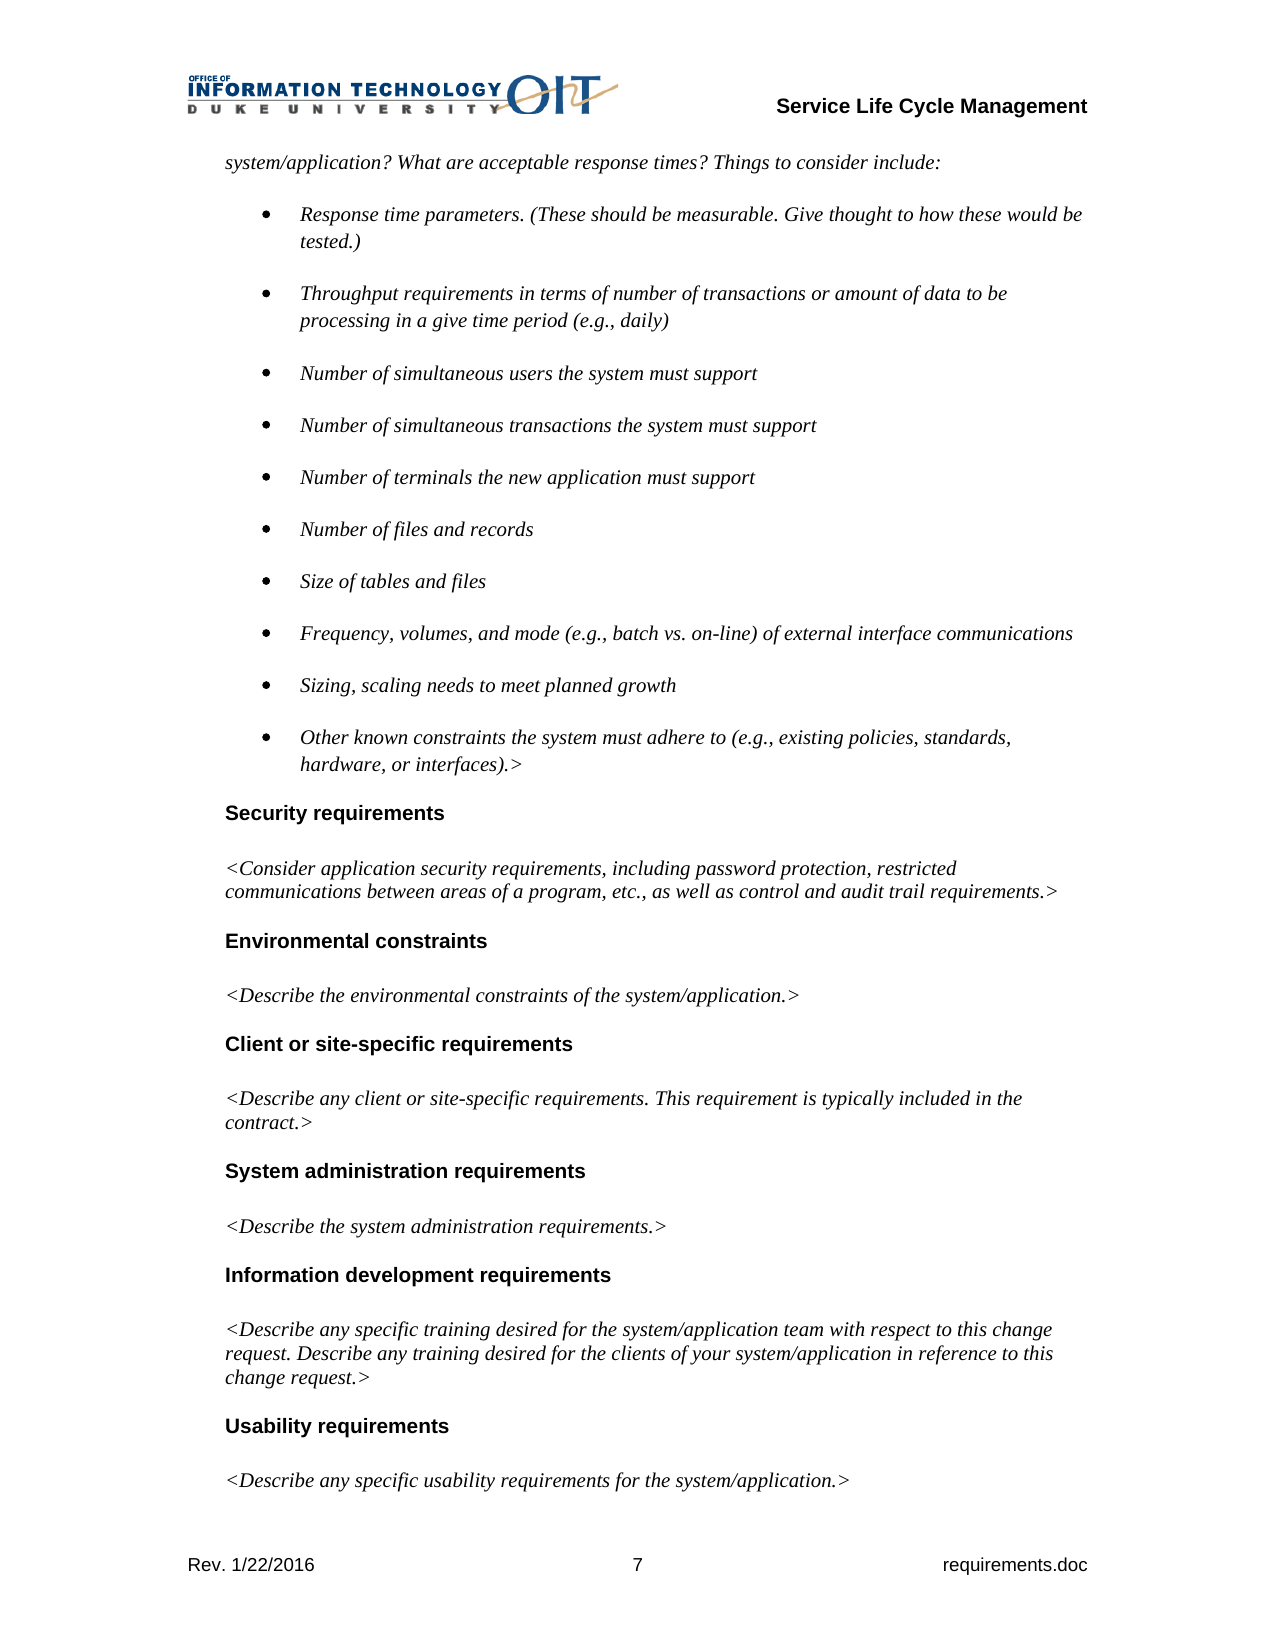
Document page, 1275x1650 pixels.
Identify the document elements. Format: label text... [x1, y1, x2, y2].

list Sizing, scaling needs to meet planned growth [262, 670, 1087, 697]
subtitle Client or site-specific requirements [225, 1032, 1087, 1056]
text <Describe the system administration requirements.> [225, 1213, 1087, 1238]
subtitle Environmental constraints [225, 928, 1087, 952]
list Number of terminals the new application must support [262, 462, 1087, 489]
text <Describe any specific training desired for the system/application team with respect to this change request. Describe any training desired for the clients of your system/application in reference to this change request.> [225, 1317, 1087, 1389]
list Other known constraints the system must adhere to (e.g., existing policies, standards, hardware, or interfaces).> [262, 722, 1087, 776]
list Throughput requirements in terms of number of transactions or amount of data to be processing in a give time period (e.g., daily) [262, 278, 1087, 332]
text <Describe any specific usability requirements for the system/application.> [225, 1468, 1087, 1492]
list Response time parameters. (These should be measurable. Give thought to how these would be tested.) [262, 199, 1087, 253]
text <Describe the environmental constraints of the system/application.> [225, 983, 1087, 1007]
list Number of simultaneous users the system must support [262, 357, 1087, 384]
subtitle Security requirements [225, 801, 1087, 825]
subtitle System administration requirements [225, 1159, 1087, 1183]
list Number of simultaneous transactions the system must support [262, 409, 1087, 437]
text <Consider application security requirements, including password protection, restricted communications between areas of a program, etc., as well as control and audit trail requirements.> [225, 855, 1087, 903]
list Size of tables and files [262, 566, 1087, 593]
text <Describe any client or site-specific requirements. This requirement is typically included in the contract.> [225, 1086, 1087, 1134]
subtitle Information development requirements [225, 1263, 1087, 1287]
picture [187, 75, 619, 114]
text system/application? What are acceptable response times? Things to consider include: [225, 150, 1087, 174]
list Number of files and records [262, 514, 1087, 541]
subtitle Usability requirements [225, 1414, 1087, 1438]
list Frequency, volumes, and mode (e.g., batch vs. on-line) of external interface communications [262, 618, 1087, 645]
